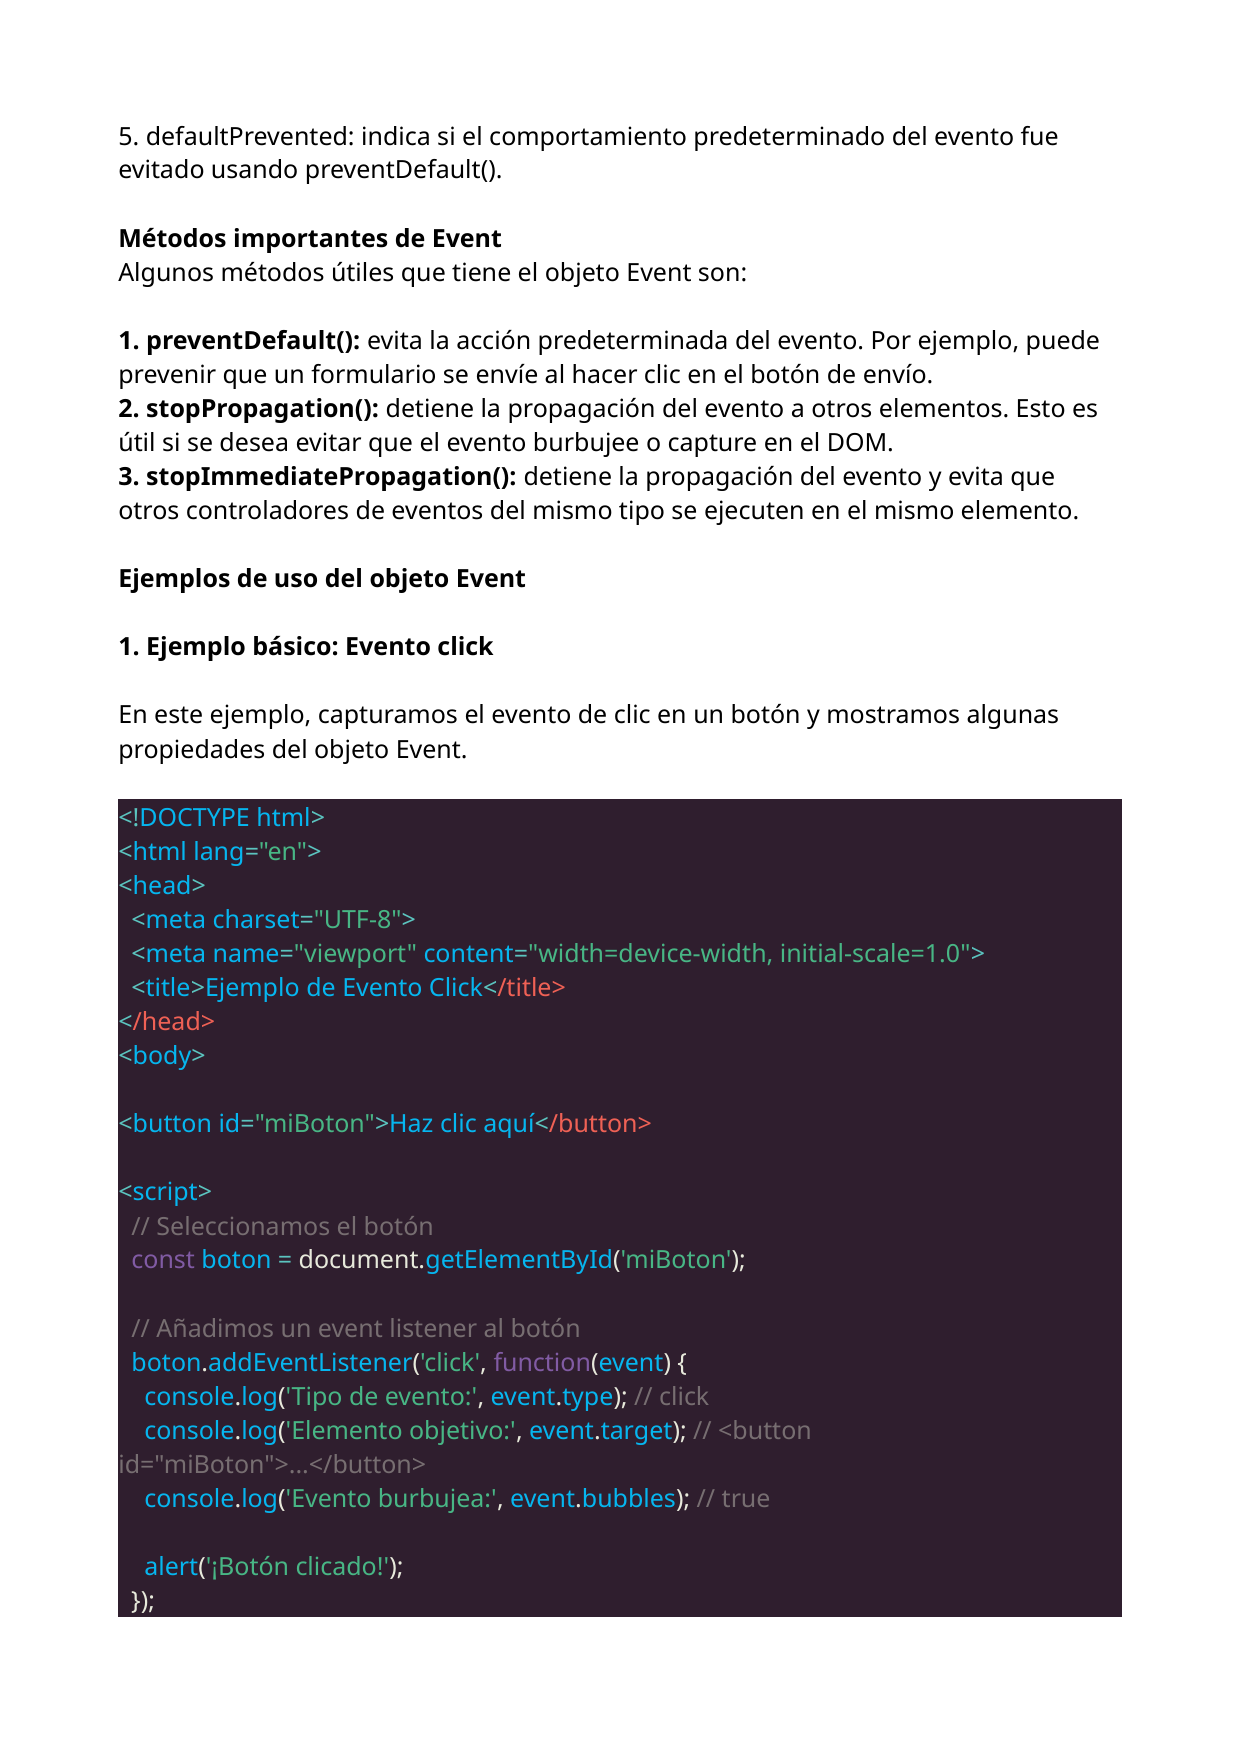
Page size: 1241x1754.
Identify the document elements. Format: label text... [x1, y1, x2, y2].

text Métodos importantes de Event [118, 220, 1122, 254]
text // Seleccionamos el botón [118, 1208, 1122, 1242]
text console.log('Evento burbujea:', event.bubbles); // true [118, 1481, 1122, 1515]
text boton.addEventListener('click', function(event) { [118, 1344, 1122, 1378]
text 1. preventDefault(): evita la acción predeterminada del evento. Por ejemplo, puede prevenir que un formulario se envíe al hacer clic en el botón de envío. [118, 322, 1122, 391]
text console.log('Elemento objetivo:', event.target); // <button id="miBoton">...</button> [118, 1412, 1122, 1481]
text <title>Ejemplo de Evento Click</title> [118, 970, 1122, 1004]
text // Añadimos un event listener al botón [118, 1310, 1122, 1344]
text 5. defaultPrevented: indica si el comportamiento predeterminado del evento fue evitado usando preventDefault(). [118, 118, 1122, 186]
text 3. stopImmediatePropagation(): detiene la propagación del evento y evita que otros controladores de eventos del mismo tipo se ejecuten en el mismo elemento. [118, 459, 1122, 527]
text <script> [118, 1174, 1122, 1208]
text <body> [118, 1038, 1122, 1072]
text console.log('Tipo de evento:', event.type); // click [118, 1378, 1122, 1412]
text Ejemplos de uso del objeto Event [118, 561, 1122, 595]
text 1. Ejemplo básico: Evento click [118, 629, 1122, 663]
text <meta name="viewport" content="width=device-width, initial-scale=1.0"> [118, 936, 1122, 970]
text <!DOCTYPE html> [118, 799, 1122, 833]
text </head> [118, 1004, 1122, 1038]
text <head> [118, 867, 1122, 902]
text 2. stopPropagation(): detiene la propagación del evento a otros elementos. Esto es útil si se desea evitar que el evento burbujee o capture en el DOM. [118, 391, 1122, 459]
text Algunos métodos útiles que tiene el objeto Event son: [118, 254, 1122, 288]
text <meta charset="UTF-8"> [118, 902, 1122, 936]
text const boton = document.getElementById('miBoton'); [118, 1242, 1122, 1276]
text }); [118, 1583, 1122, 1617]
text alert('¡Botón clicado!'); [118, 1549, 1122, 1583]
text <html lang="en"> [118, 833, 1122, 867]
text <button id="miBoton">Haz clic aquí</button> [118, 1106, 1122, 1140]
text En este ejemplo, capturamos el evento de clic en un botón y mostramos algunas propiedades del objeto Event. [118, 697, 1122, 765]
